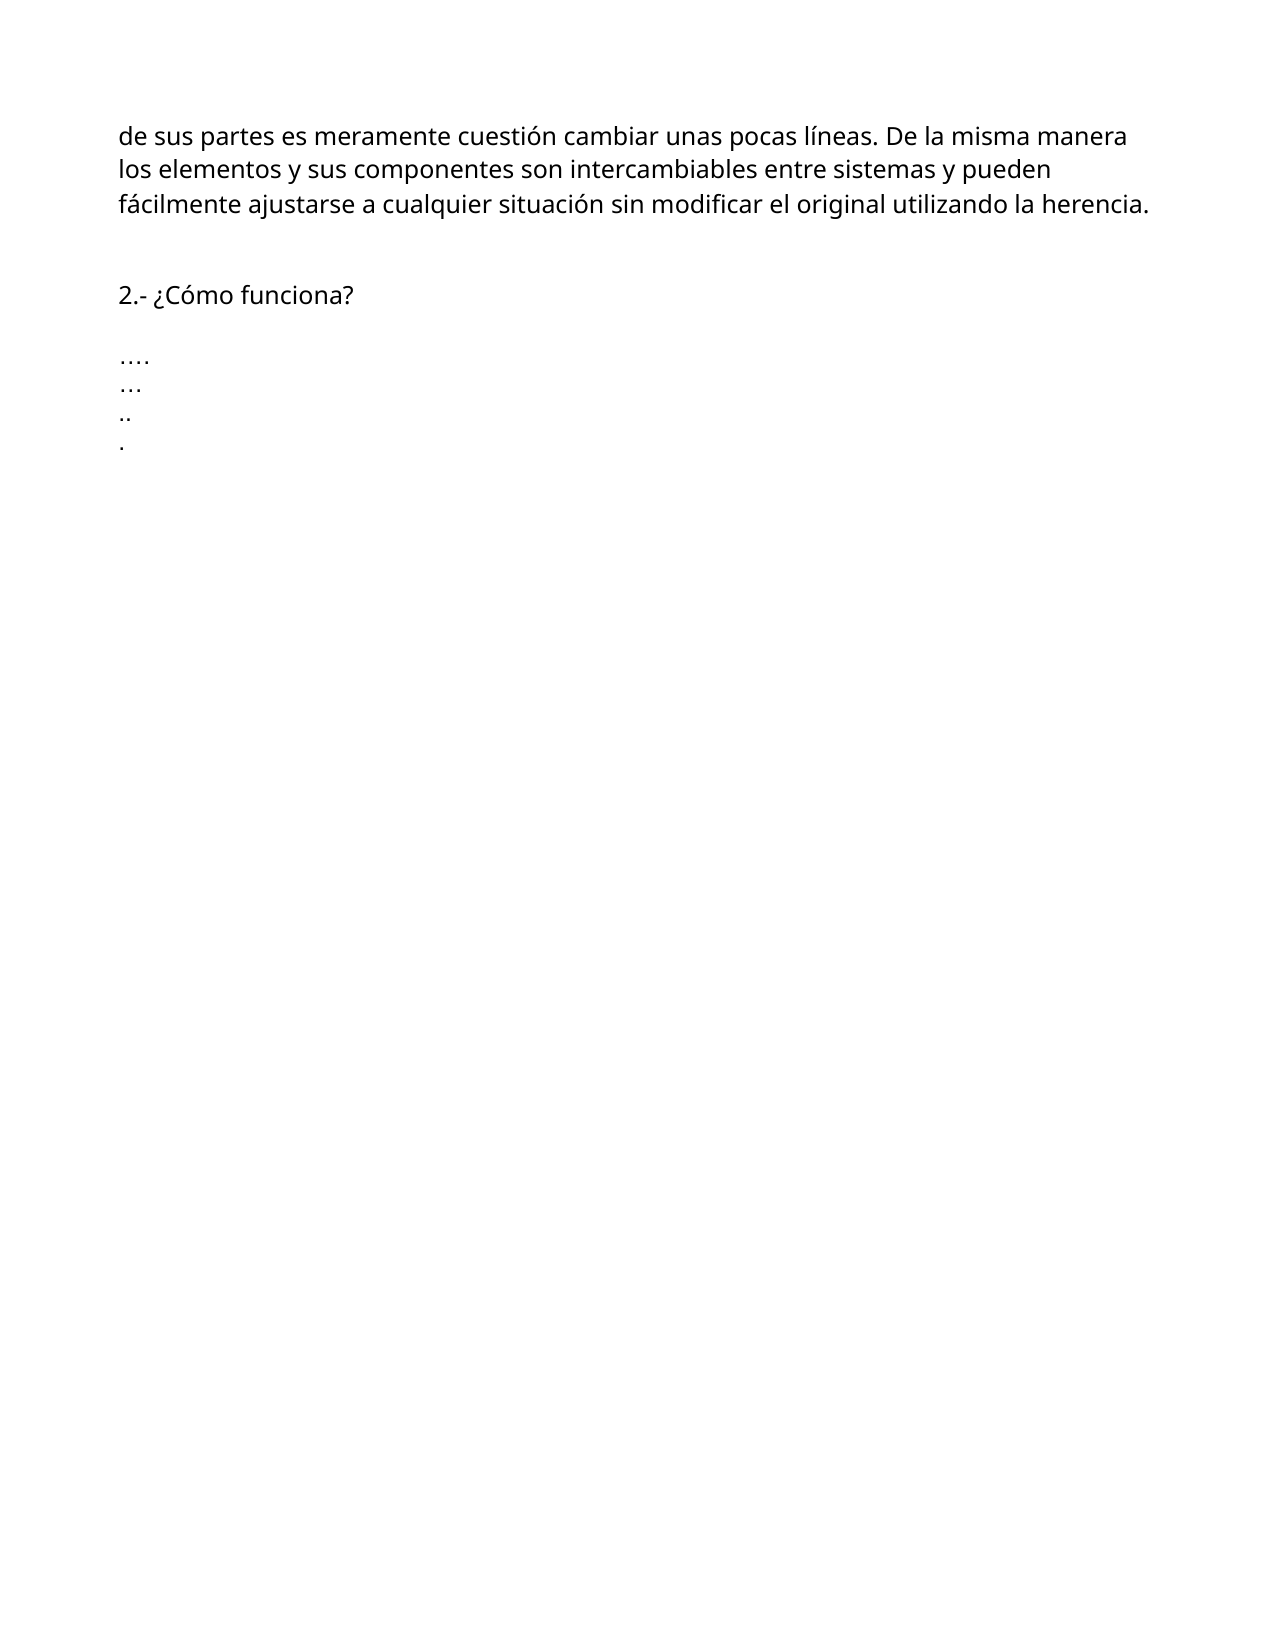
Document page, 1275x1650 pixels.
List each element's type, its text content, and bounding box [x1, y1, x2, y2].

text . [118, 427, 1157, 456]
text … [118, 369, 1157, 398]
text 2.- ¿Cómo funciona? [118, 278, 1157, 341]
text …. [118, 341, 1157, 369]
text de sus partes es meramente cuestión cambiar unas pocas líneas. De la misma manera los elementos y sus componentes son intercambiables entre sistemas y pueden fácilmente ajustarse a cualquier situación sin modificar el original utilizando la herencia. [118, 118, 1157, 220]
text .. [118, 398, 1157, 427]
